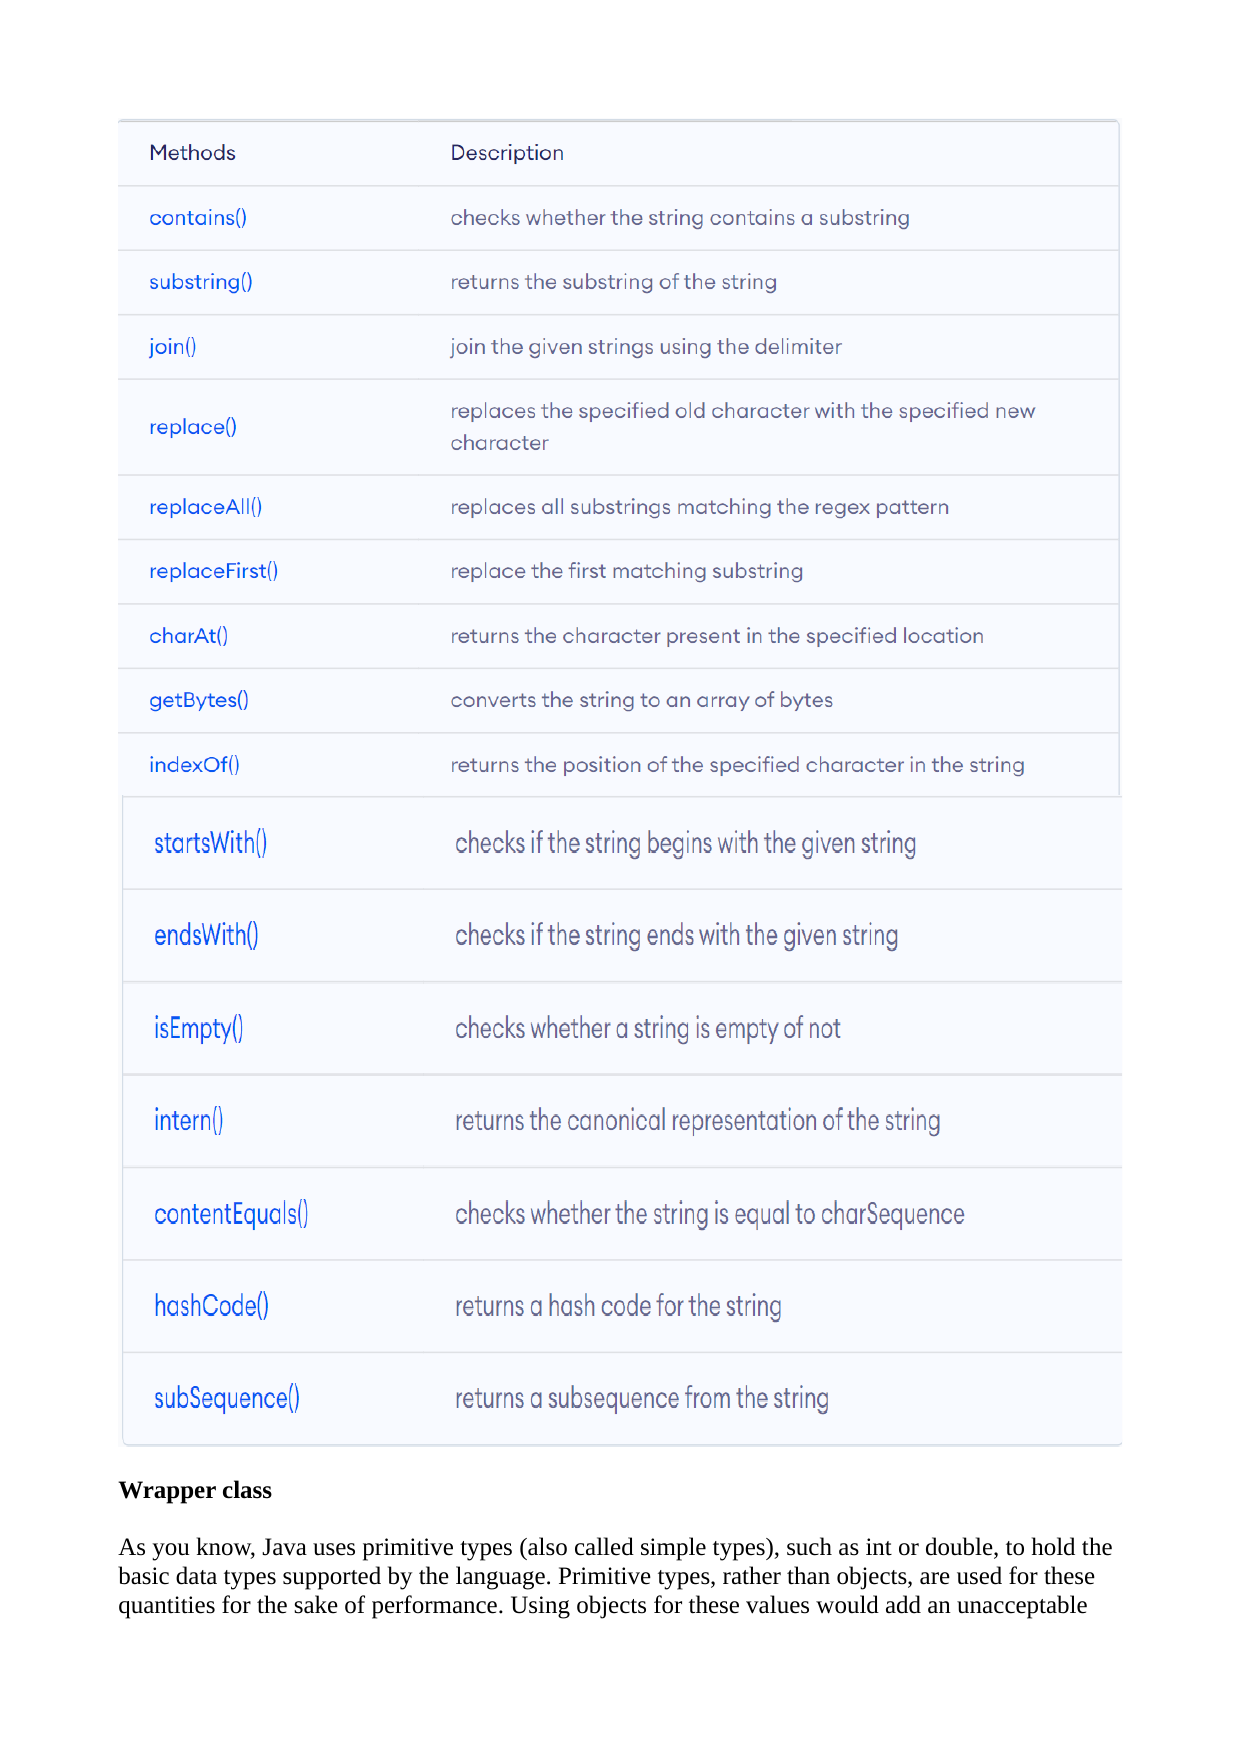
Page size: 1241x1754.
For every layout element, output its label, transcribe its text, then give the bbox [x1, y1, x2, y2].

text As you know, Java uses primitive types (also called simple types), such as int or double, to hold the basic data types supported by the language. Primitive types, rather than objects, are used for these quantities for the sake of performance. Using objects for these values would add an unacceptable [118, 1532, 1122, 1619]
text Wrapper class [118, 1475, 1122, 1504]
picture [118, 118, 1123, 1447]
